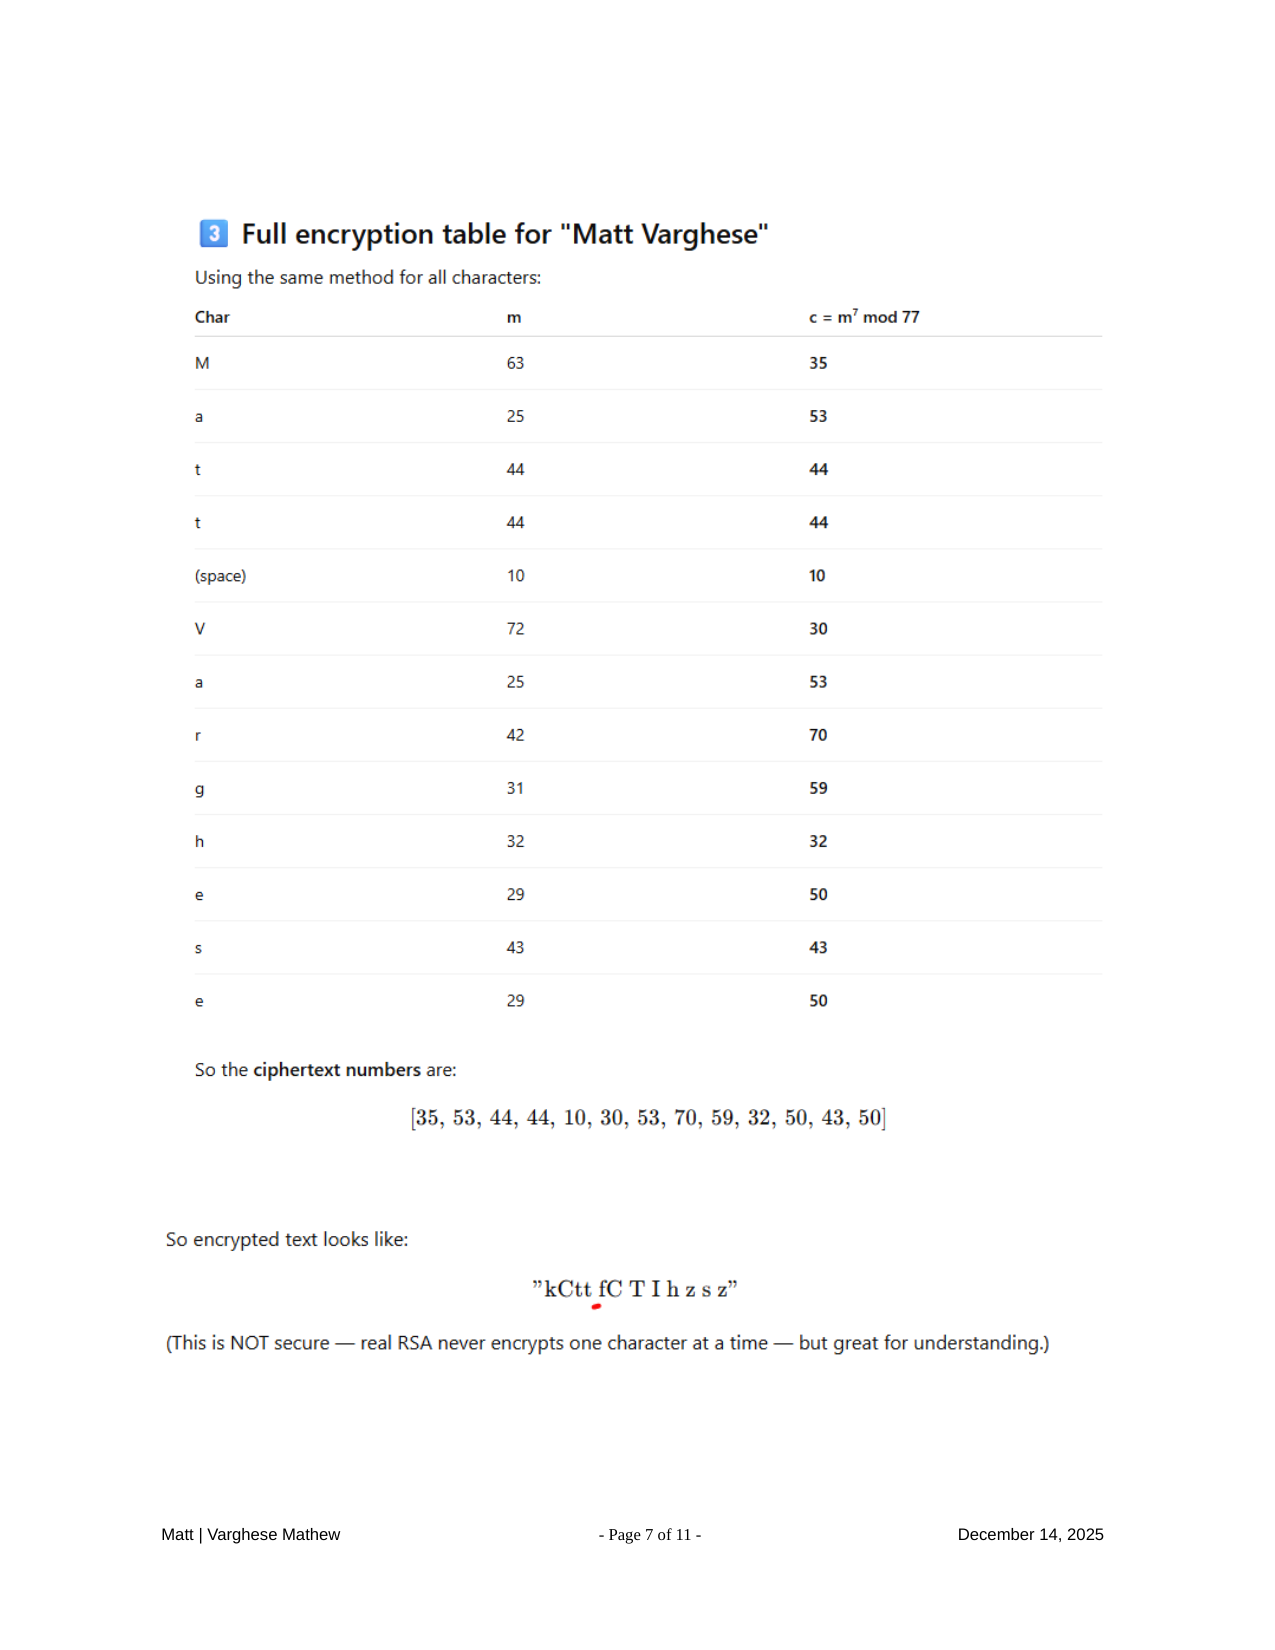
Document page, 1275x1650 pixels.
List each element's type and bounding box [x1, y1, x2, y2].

picture [150, 1219, 1125, 1368]
picture [150, 200, 1125, 1147]
